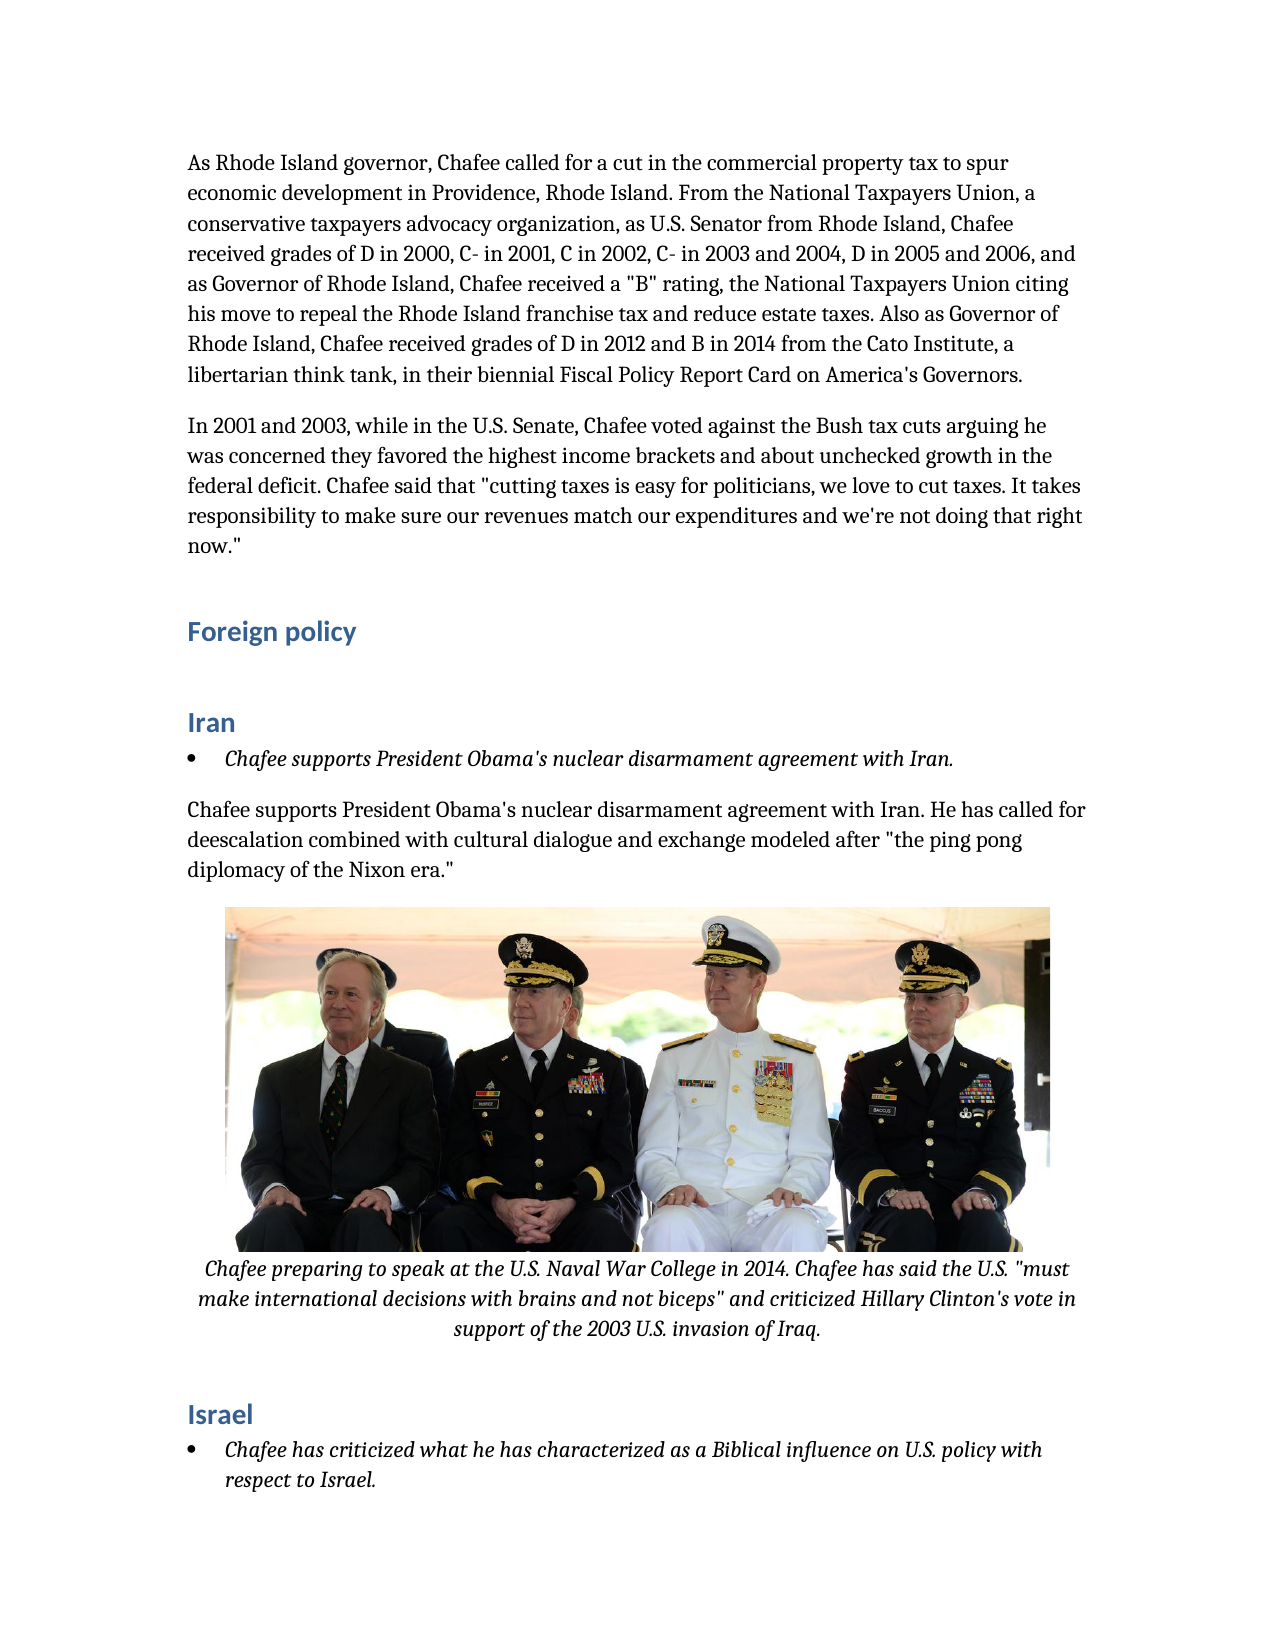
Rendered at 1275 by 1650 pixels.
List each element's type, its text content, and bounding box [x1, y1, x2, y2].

picture [225, 907, 1050, 1252]
text As Rhode Island governor, Chafee called for a cut in the commercial property tax to spur economic development in Providence, Rhode Island. From the National Taxpayers Union, a conservative taxpayers advocacy organization, as U.S. Senator from Rhode Island, Chafee received grades of D in 2000, C- in 2001, C in 2002, C- in 2003 and 2004, D in 2005 and 2006, and as Governor of Rhode Island, Chafee received a "B" rating, the National Taxpayers Union citing his move to repeal the Rhode Island franchise tax and reduce estate taxes. Also as Governor of Rhode Island, Chafee received grades of D in 2012 and B in 2014 from the Cato Institute, a libertarian think tank, in their biennial Fiscal Policy Report Card on America's Governors. [187, 150, 1087, 388]
subtitle Iran [187, 704, 1087, 740]
subtitle Israel [187, 1396, 1087, 1432]
text Chafee supports President Obama's nuclear disarmament agreement with Iran. He has called for deescalation combined with cultural dialogue and exchange modeled after "the ping pong diplomacy of the Nixon era." [187, 796, 1087, 883]
text Chafee preparing to speak at the U.S. Naval War College in 2014. Chafee has said the U.S. "must make international decisions with brains and not biceps" and criticized Hillary Clinton's vote in support of the 2003 U.S. invasion of Iraq. [187, 908, 1087, 1342]
text In 2001 and 2003, while in the U.S. Senate, Chafee voted against the Bush tax cuts arguing he was concerned they favored the highest income brackets and about unchecked growth in the federal deficit. Chafee said that "cutting taxes is easy for politicians, we love to cut taxes. It takes responsibility to make sure our revenues match our expenditures and we're not doing that right now." [187, 412, 1087, 560]
list Chafee supports President Obama's nuclear disarmament agreement with Iran. [187, 745, 1087, 772]
list Chafee has criticized what he has characterized as a Biblical influence on U.S. policy with respect to Israel. [187, 1437, 1087, 1494]
subtitle Foreign policy [187, 613, 1087, 649]
